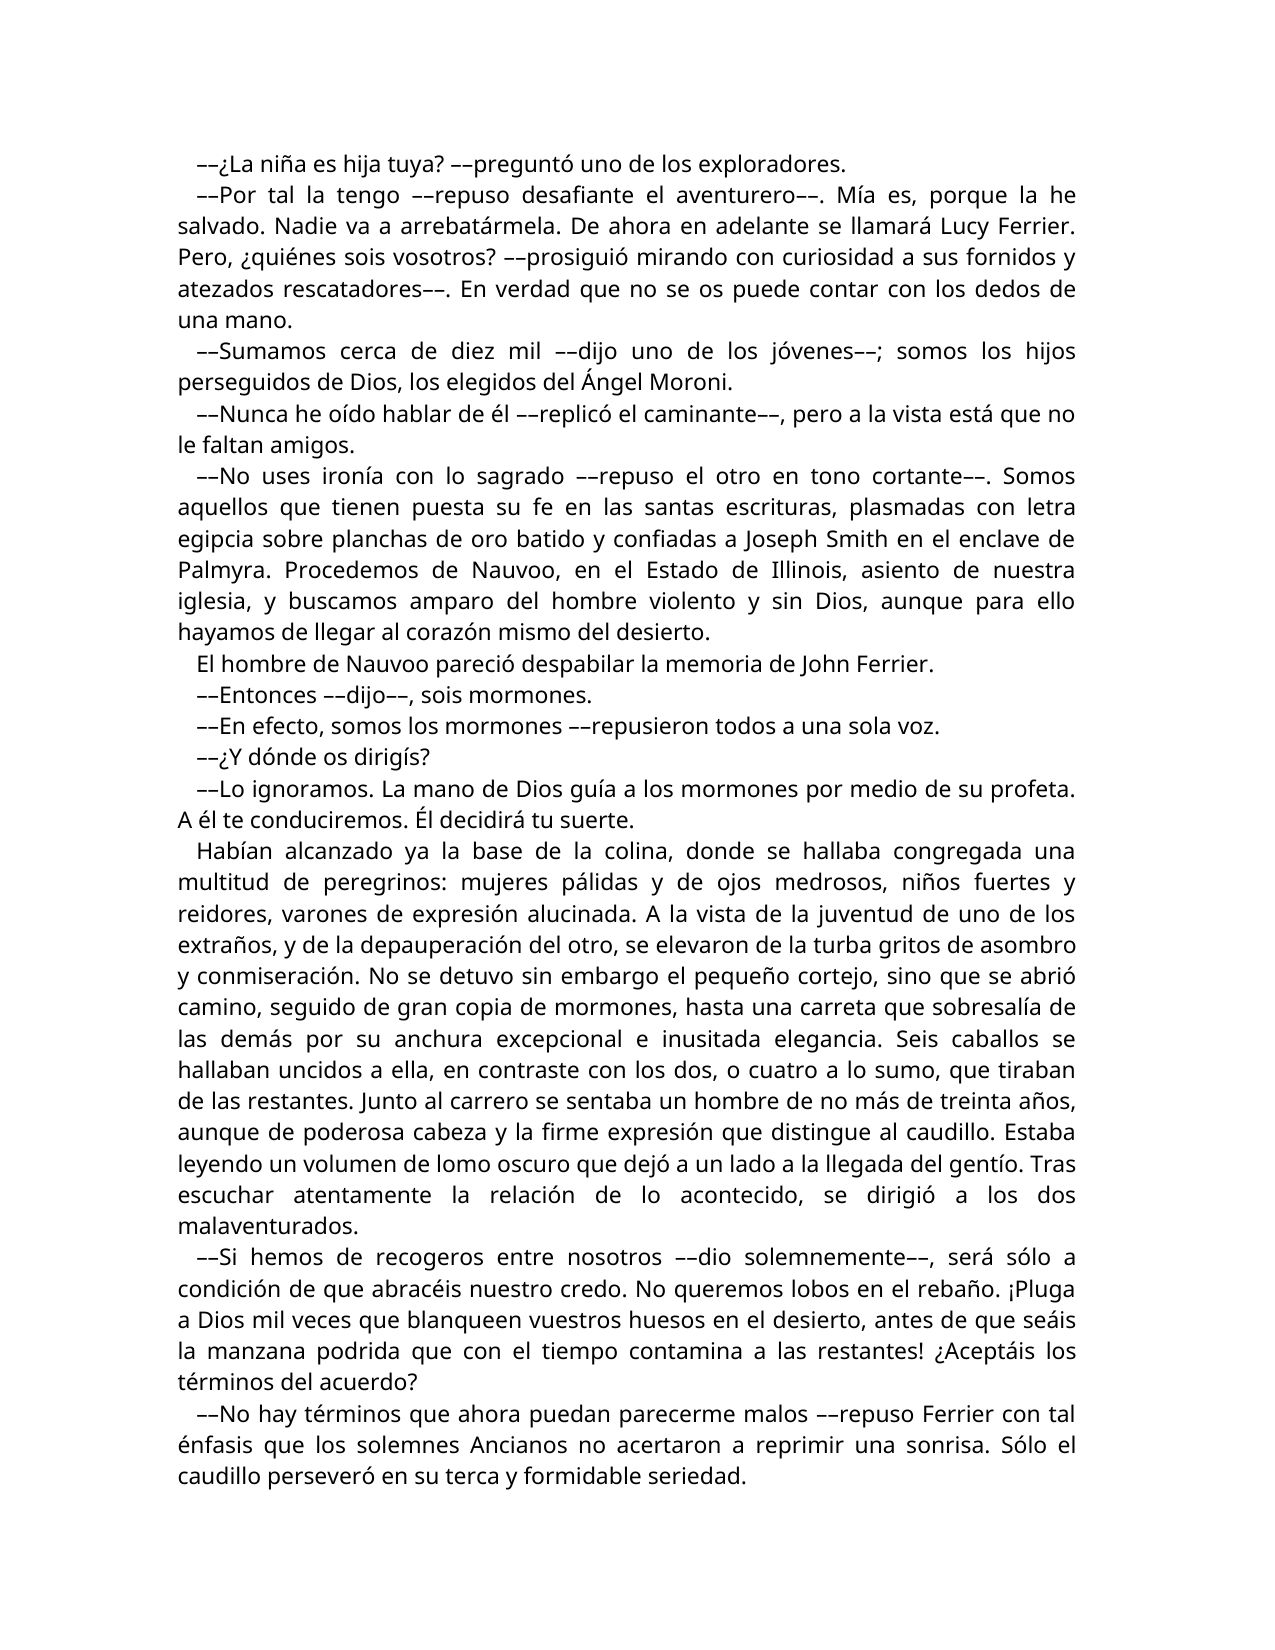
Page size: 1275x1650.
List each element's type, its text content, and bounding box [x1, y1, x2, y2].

subtitle ––¿La niña es hija tuya? ––preguntó uno de los exploradores. [177, 148, 1077, 179]
subtitle ––Lo ignoramos. La mano de Dios guía a los mormones por medio de su profeta. A él te conduciremos. Él decidirá tu suerte. [177, 773, 1077, 835]
subtitle ––Entonces ––dijo––, sois mormones. [177, 679, 1077, 710]
subtitle El hombre de Nauvoo pareció despabilar la memoria de John Ferrier. [177, 648, 1077, 679]
subtitle ––Sumamos cerca de diez mil ––dijo uno de los jóvenes––; somos los hijos perseguidos de Dios, los elegidos del Ángel Moroni. [177, 335, 1077, 398]
subtitle ––No hay términos que ahora puedan parecerme malos ––repuso Ferrier con tal énfasis que los solemnes Ancianos no acertaron a reprimir una sonrisa. Sólo el caudillo perseveró en su terca y formidable seriedad. [177, 1398, 1077, 1491]
subtitle ––Nunca he oído hablar de él ––replicó el caminante––, pero a la vista está que no le faltan amigos. [177, 398, 1077, 460]
subtitle ––Por tal la tengo ––repuso desafiante el aventurero––. Mía es, porque la he salvado. Nadie va a arrebatármela. De ahora en adelante se llamará Lucy Ferrier. Pero, ¿quiénes sois vosotros? ––prosiguió mirando con curiosidad a sus fornidos y atezados rescatadores––. En verdad que no se os puede contar con los dedos de una mano. [177, 179, 1077, 335]
subtitle Habían alcanzado ya la base de la colina, donde se hallaba congregada una multitud de peregrinos: mujeres pálidas y de ojos medrosos, niños fuertes y reidores, varones de expresión alucinada. A la vista de la juventud de uno de los extraños, y de la depauperación del otro, se elevaron de la turba gritos de asombro y conmiseración. No se detuvo sin embargo el pequeño cortejo, sino que se abrió camino, seguido de gran copia de mormones, hasta una carreta que sobresalía de las demás por su anchura excepcional e inusitada elegancia. Seis caballos se hallaban uncidos a ella, en contraste con los dos, o cuatro a lo sumo, que tiraban de las restantes. Junto al carrero se sentaba un hombre de no más de treinta años, aunque de poderosa cabeza y la firme expresión que distingue al caudillo. Estaba leyendo un volumen de lomo oscuro que dejó a un lado a la llegada del gentío. Tras escuchar atentamente la relación de lo acontecido, se dirigió a los dos malaventurados. [177, 835, 1077, 1241]
subtitle ––No uses ironía con lo sagrado ––repuso el otro en tono cortante––. Somos aquellos que tienen puesta su fe en las santas escrituras, plasmadas con letra egipcia sobre planchas de oro batido y confiadas a Joseph Smith en el enclave de Palmyra. Procedemos de Nauvoo, en el Estado de Illinois, asiento de nuestra iglesia, y buscamos amparo del hombre violento y sin Dios, aunque para ello hayamos de llegar al corazón mismo del desierto. [177, 460, 1077, 648]
subtitle ––Si hemos de recogeros entre nosotros ––dio solemnemente––, será sólo a condición de que abracéis nuestro credo. No queremos lobos en el rebaño. ¡Pluga a Dios mil veces que blanqueen vuestros huesos en el desierto, antes de que seáis la manzana podrida que con el tiempo contamina a las restantes! ¿Aceptáis los términos del acuerdo? [177, 1241, 1077, 1398]
subtitle ––¿Y dónde os dirigís? [177, 741, 1077, 773]
subtitle ––En efecto, somos los mormones ––repusieron todos a una sola voz. [177, 710, 1077, 741]
